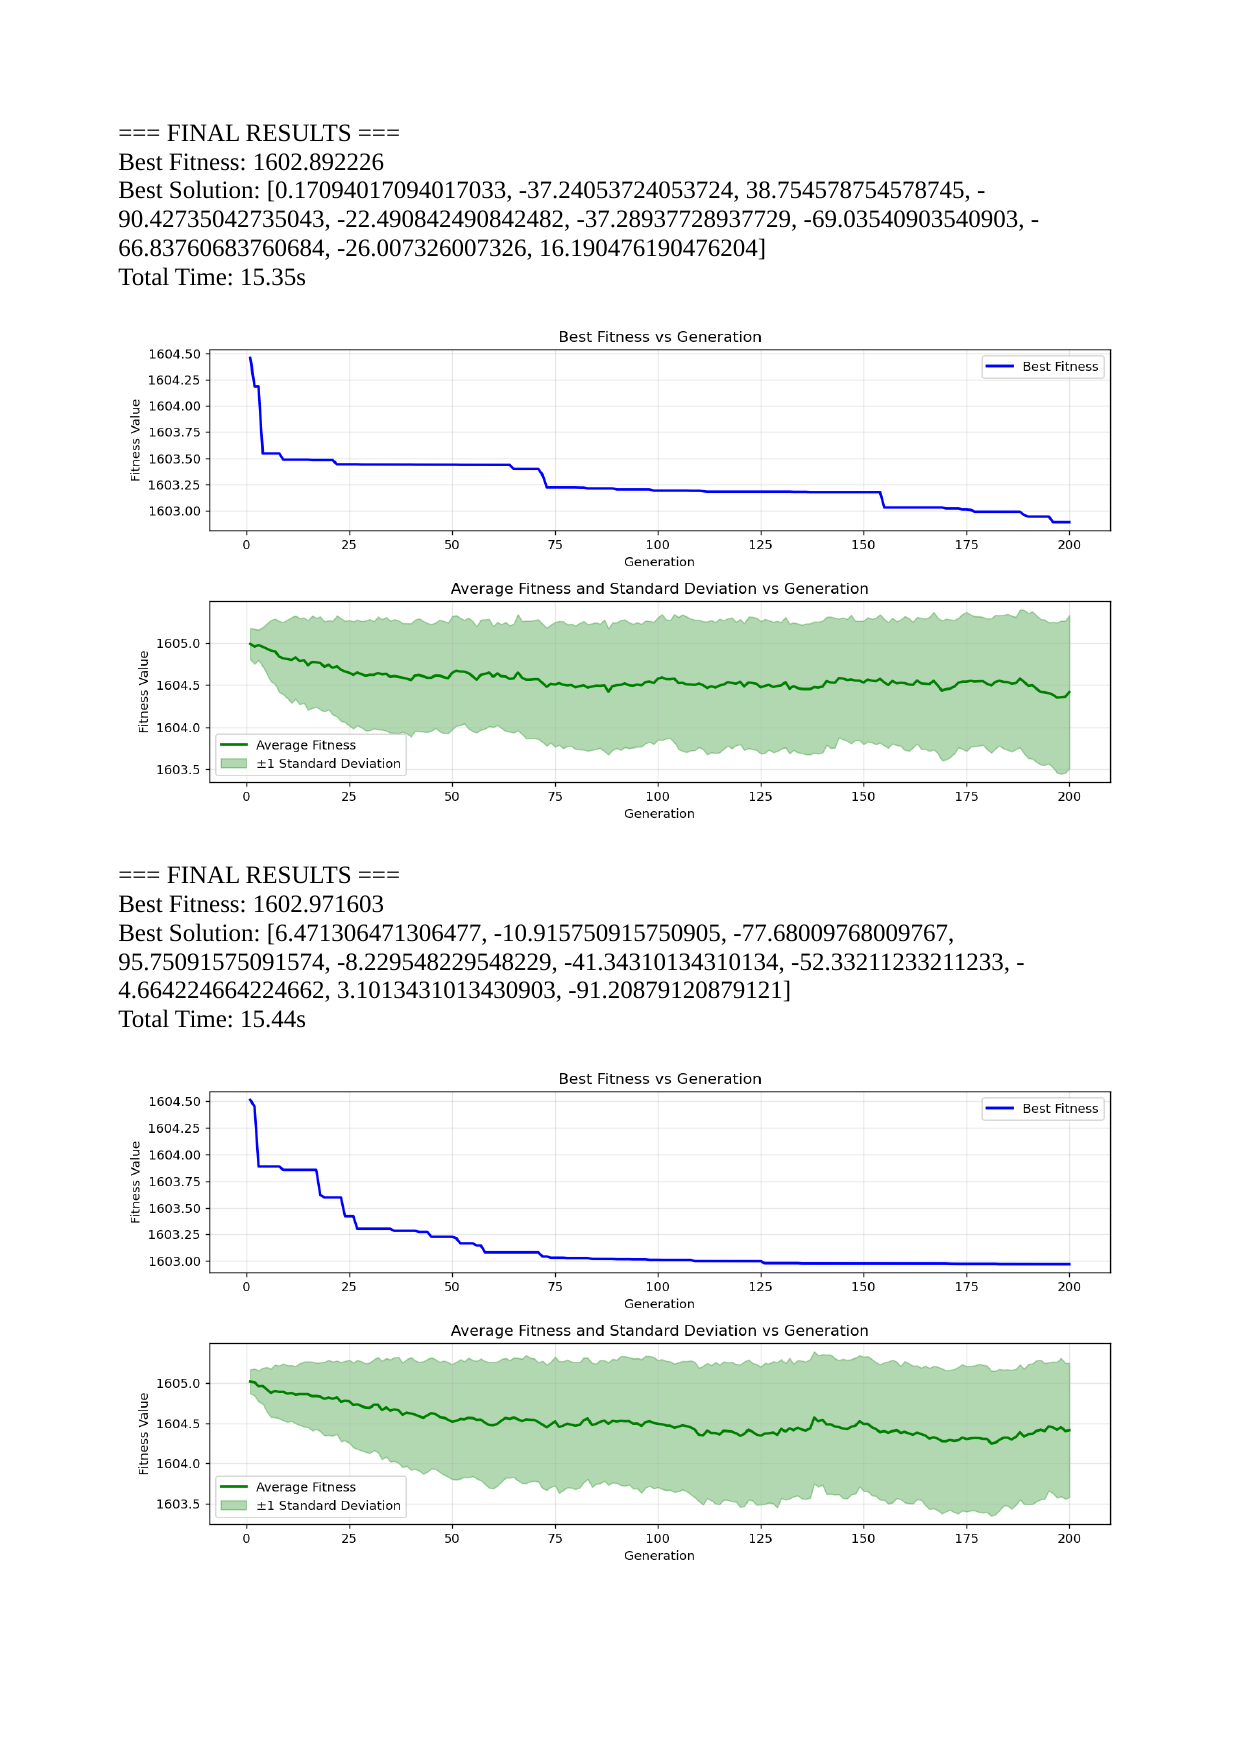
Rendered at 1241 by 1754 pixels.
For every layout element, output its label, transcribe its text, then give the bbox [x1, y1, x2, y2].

text Best Fitness: 1602.892226 [118, 147, 1122, 176]
picture [118, 1061, 1123, 1574]
text === FINAL RESULTS === [118, 860, 1122, 889]
text Best Fitness: 1602.971603 [118, 889, 1122, 918]
text Total Time: 15.35s [118, 262, 1122, 291]
text === FINAL RESULTS === [118, 118, 1122, 147]
text Best Solution: [6.471306471306477, -10.915750915750905, -77.68009768009767, 95.75091575091574, -8.229548229548229, -41.34310134310134, -52.33211233211233, -4.664224664224662, 3.1013431013430903, -91.20879120879121] [118, 918, 1122, 1004]
text Best Solution: [0.17094017094017033, -37.24053724053724, 38.754578754578745, -90.42735042735043, -22.490842490842482, -37.28937728937729, -69.03540903540903, -66.83760683760684, -26.007326007326, 16.190476190476204] [118, 176, 1122, 262]
picture [118, 319, 1123, 832]
text Total Time: 15.44s [118, 1004, 1122, 1033]
